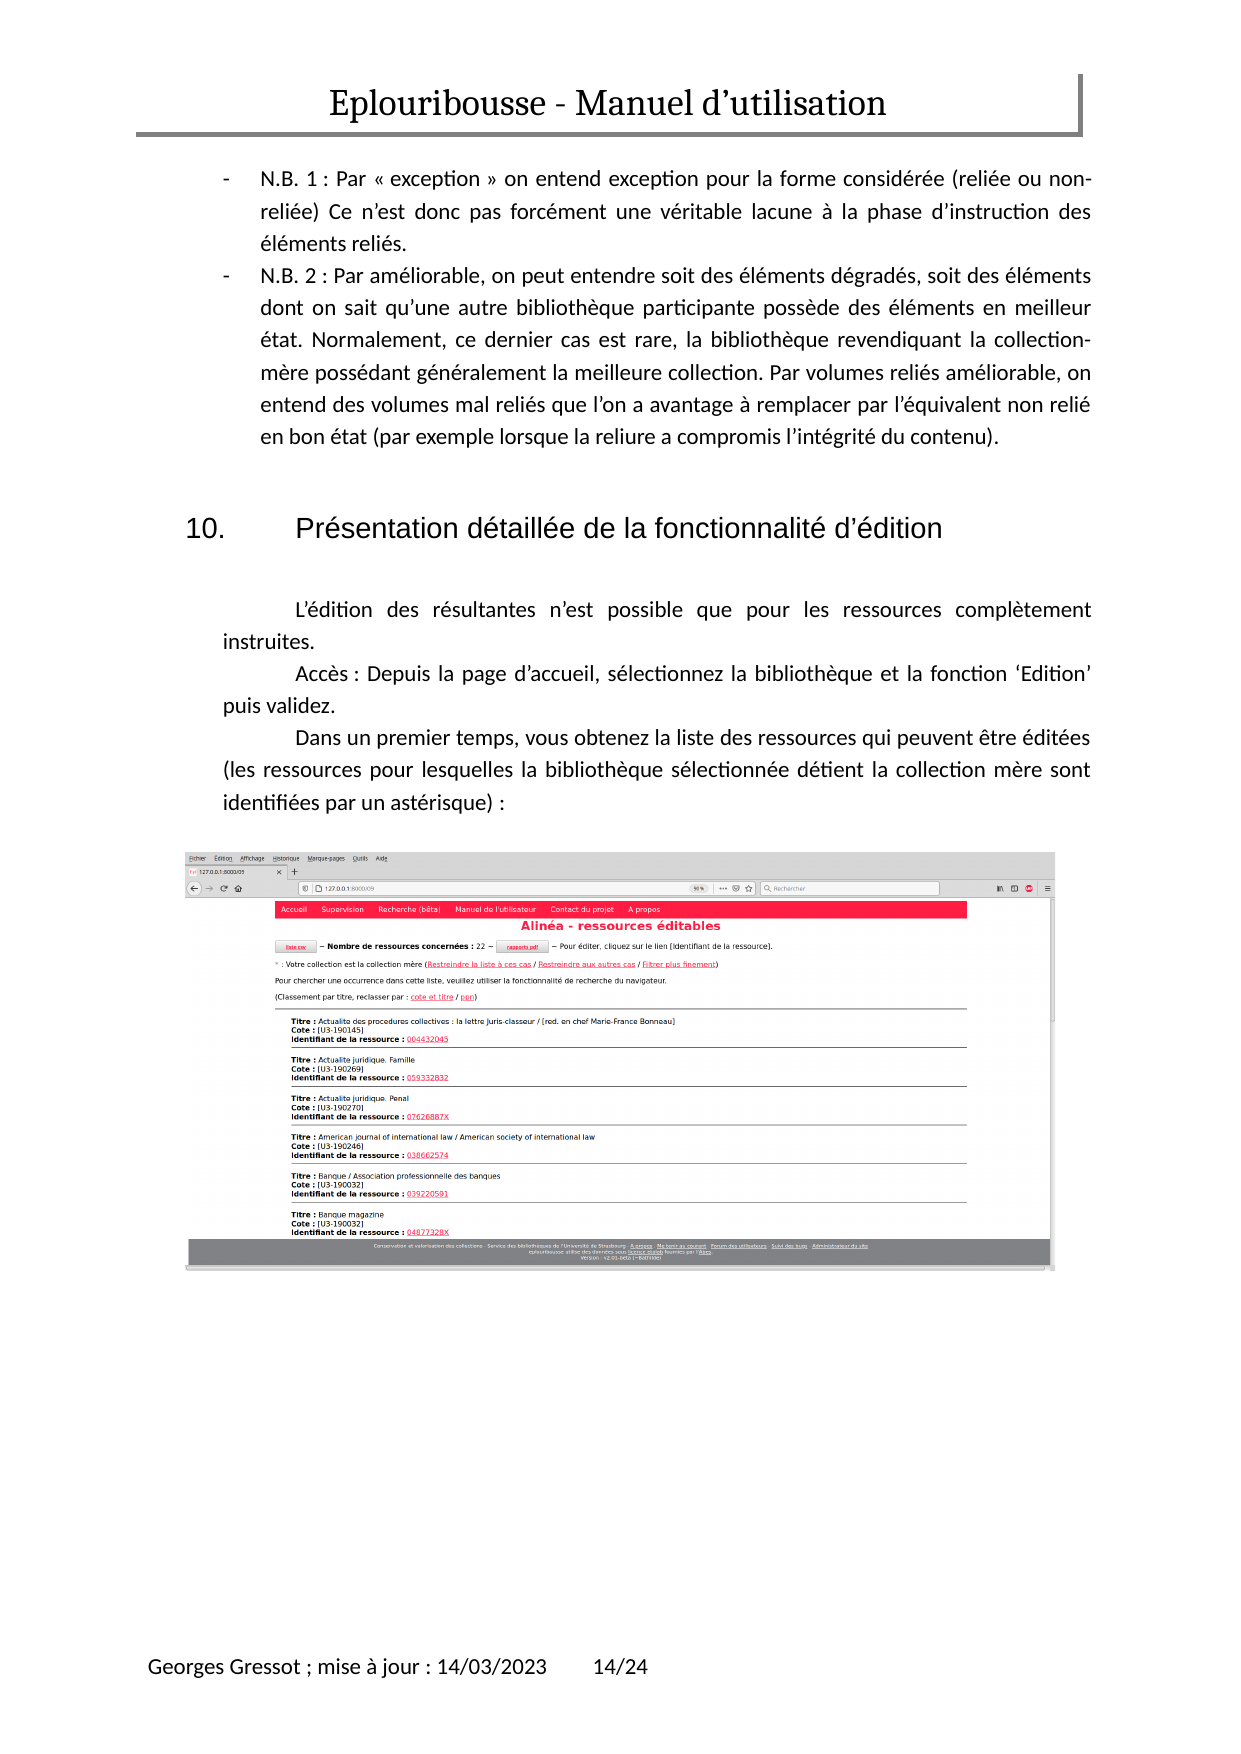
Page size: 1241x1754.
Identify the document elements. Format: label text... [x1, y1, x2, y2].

picture [185, 852, 1055, 1271]
subtitle Présentation détaillée de la fonctionnalité d’édition [185, 511, 1093, 545]
list N.B. 1 : Par « exception » on entend exception pour la forme considérée (reliée ou non-reliée) Ce n’est donc pas forcément une véritable lacune à la phase d’instruction des éléments reliés. [223, 164, 1093, 257]
list Dans un premier temps, vous obtenez la liste des ressources qui peuvent être éditées (les ressources pour lesquelles la bibliothèque sélectionnée détient la collection mère sont identifiées par un astérisque) : [223, 723, 1093, 816]
list N.B. 2 : Par améliorable, on peut entendre soit des éléments dégradés, soit des éléments dont on sait qu’une autre bibliothèque participante possède des éléments en meilleur état. Normalement, ce dernier cas est rare, la bibliothèque revendiquant la collection-mère possédant généralement la meilleure collection. Par volumes reliés améliorable, on entend des volumes mal reliés que l’on a avantage à remplacer par l’équivalent non relié en bon état (par exemple lorsque la reliure a compromis l’intégrité du contenu). [223, 261, 1093, 450]
list Accès : Depuis la page d’accueil, sélectionnez la bibliothèque et la fonction ‘Edition’ puis validez. [223, 659, 1093, 719]
list L’édition des résultantes n’est possible que pour les ressources complètement instruites. [223, 595, 1093, 655]
